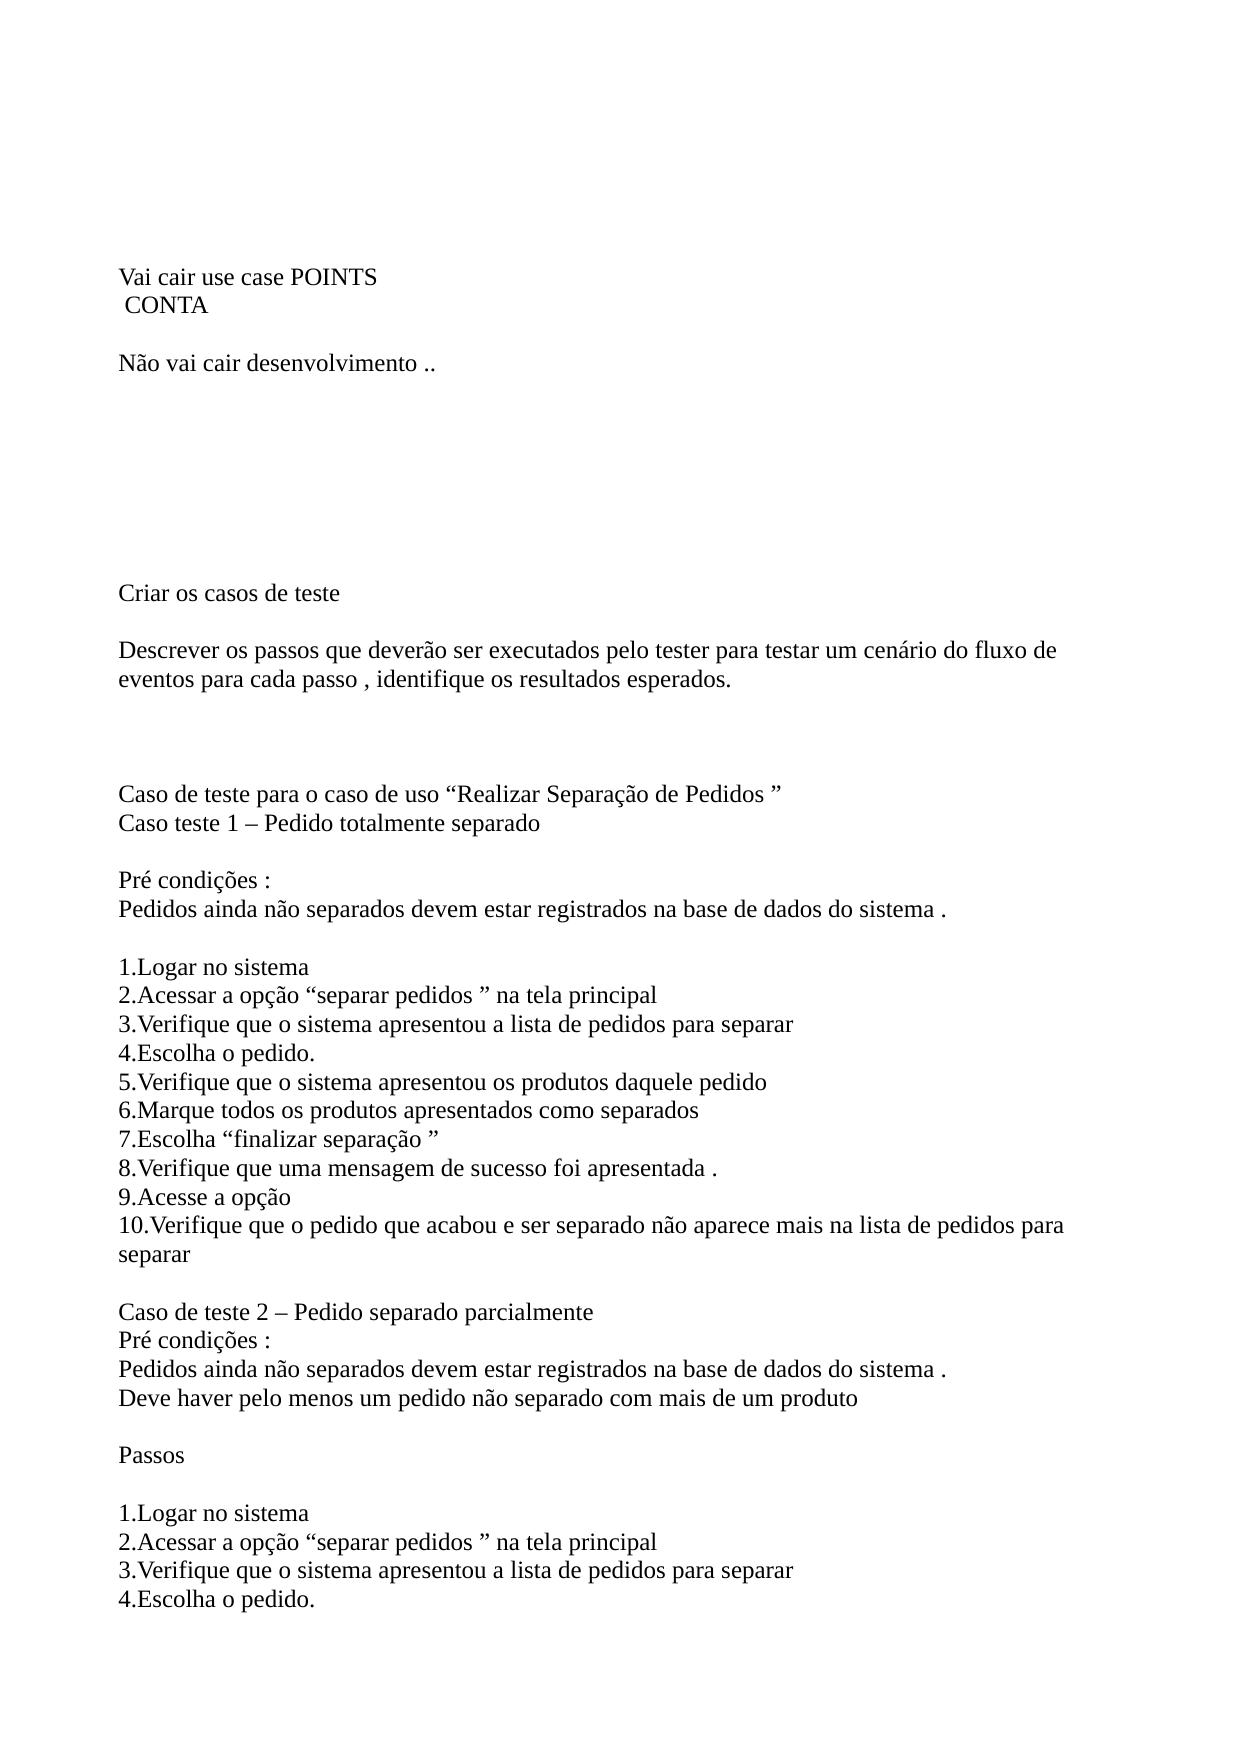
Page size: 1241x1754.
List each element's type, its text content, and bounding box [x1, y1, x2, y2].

text 5.Verifique que o sistema apresentou os produtos daquele pedido [118, 1067, 1122, 1096]
text Pré condições : [118, 1326, 1122, 1354]
text Deve haver pelo menos um pedido não separado com mais de um produto [118, 1383, 1122, 1412]
text 6.Marque todos os produtos apresentados como separados [118, 1096, 1122, 1124]
text Caso de teste para o caso de uso “Realizar Separação de Pedidos ” [118, 779, 1122, 808]
text Pedidos ainda não separados devem estar registrados na base de dados do sistema . [118, 894, 1122, 923]
text 9.Acesse a opção [118, 1182, 1122, 1211]
text 7.Escolha “finalizar separação ” [118, 1124, 1122, 1153]
text 3.Verifique que o sistema apresentou a lista de pedidos para separar [118, 1556, 1122, 1584]
text CONTA [118, 291, 1122, 319]
text 3.Verifique que o sistema apresentou a lista de pedidos para separar [118, 1009, 1122, 1038]
text 1.Logar no sistema [118, 1498, 1122, 1527]
text Não vai cair desenvolvimento .. [118, 348, 1122, 377]
text 4.Escolha o pedido. [118, 1584, 1122, 1613]
text Pedidos ainda não separados devem estar registrados na base de dados do sistema . [118, 1354, 1122, 1383]
text 4.Escolha o pedido. [118, 1038, 1122, 1067]
text 10.Verifique que o pedido que acabou e ser separado não aparece mais na lista de pedidos para separar [118, 1211, 1122, 1268]
text 8.Verifique que uma mensagem de sucesso foi apresentada . [118, 1153, 1122, 1182]
text Criar os casos de teste [118, 578, 1122, 607]
text Caso teste 1 – Pedido totalmente separado [118, 808, 1122, 837]
text 1.Logar no sistema [118, 952, 1122, 981]
text Pré condições : [118, 866, 1122, 894]
text 2.Acessar a opção “separar pedidos ” na tela principal [118, 1527, 1122, 1556]
text Caso de teste 2 – Pedido separado parcialmente [118, 1297, 1122, 1326]
text Descrever os passos que deverão ser executados pelo tester para testar um cenário do fluxo de eventos para cada passo , identifique os resultados esperados. [118, 636, 1122, 693]
text Passos [118, 1441, 1122, 1469]
text Vai cair use case POINTS [118, 262, 1122, 291]
text 2.Acessar a opção “separar pedidos ” na tela principal [118, 981, 1122, 1009]
